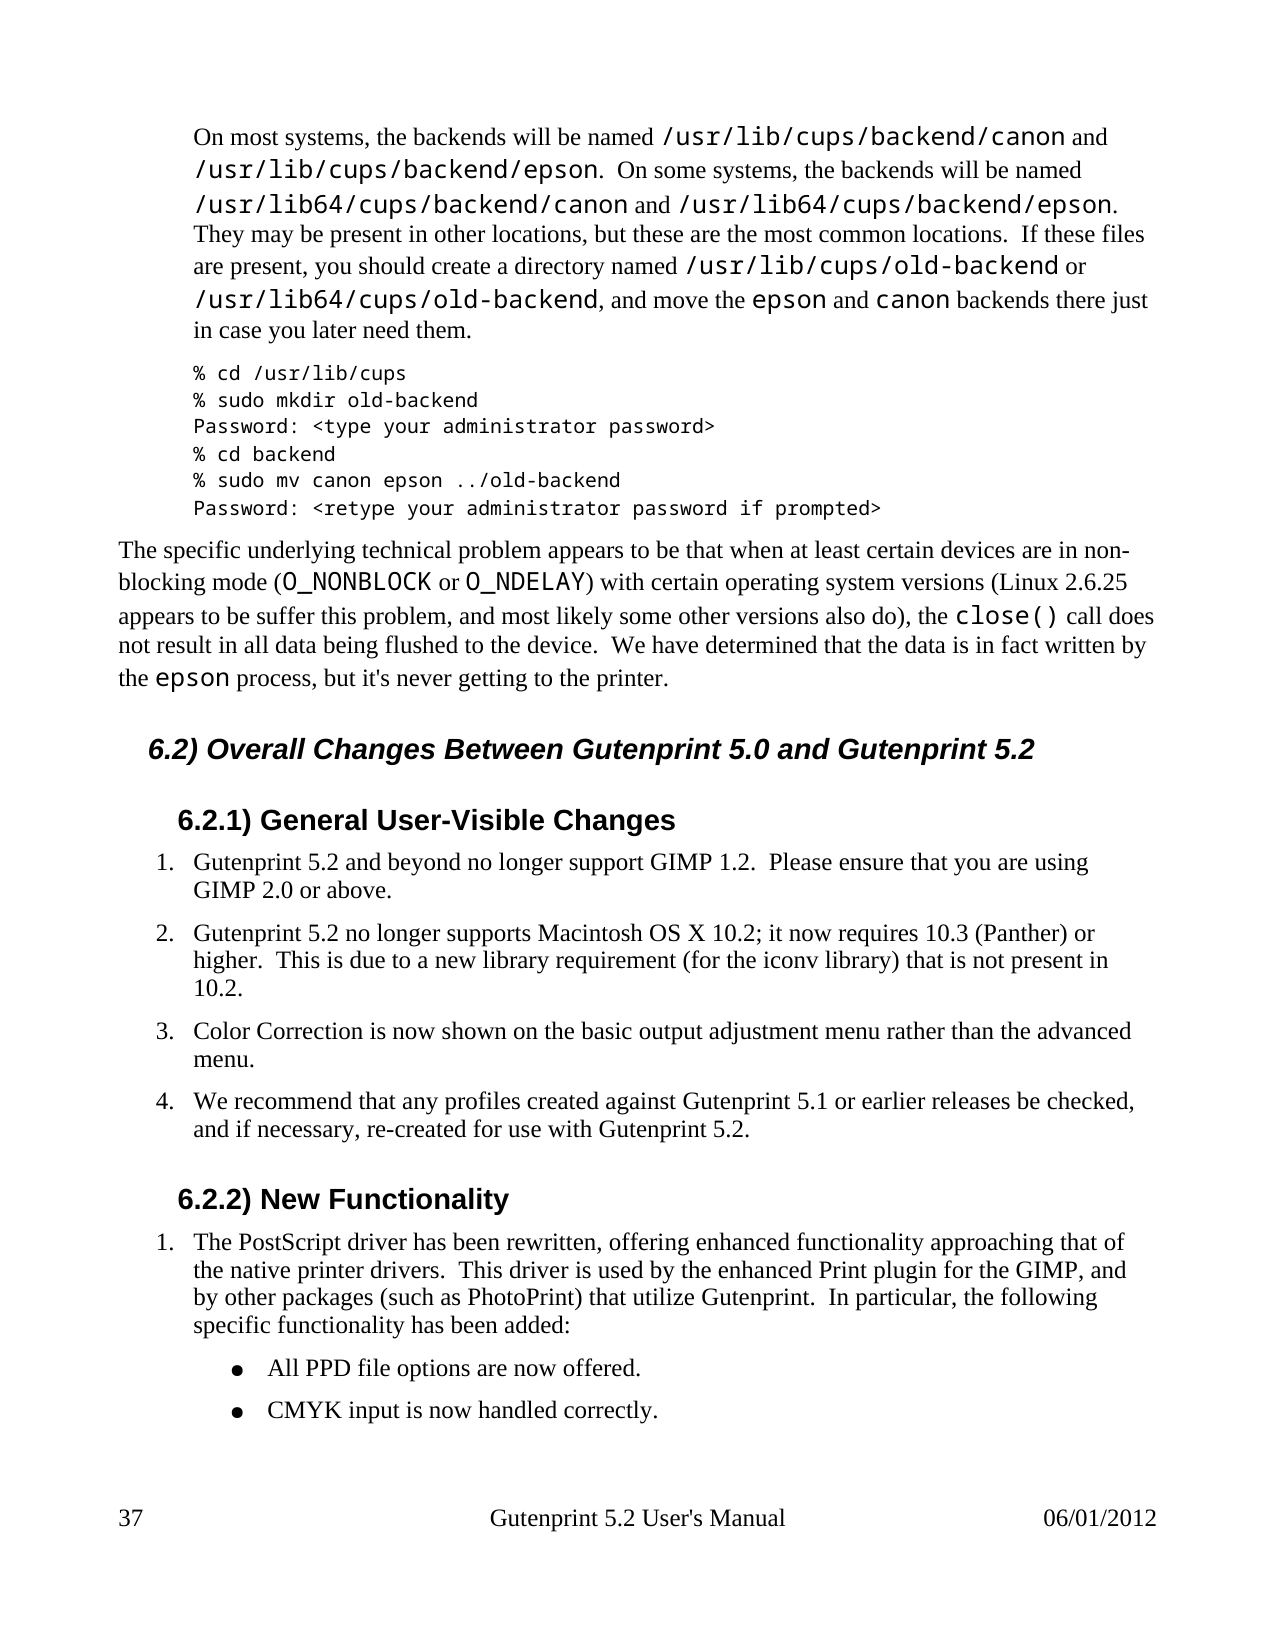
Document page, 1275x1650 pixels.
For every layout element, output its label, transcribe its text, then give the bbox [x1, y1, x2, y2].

list Gutenprint 5.2 and beyond no longer support GIMP 1.2. Please ensure that you are using GIMP 2.0 or above. [156, 848, 1157, 904]
list We recommend that any profiles created against Gutenprint 5.1 or earlier releases be checked, and if necessary, re-created for use with Gutenprint 5.2. [156, 1087, 1157, 1143]
list The PostScript driver has been rewritten, offering enhanced functionality approaching that of the native printer drivers. This driver is used by the enhanced Print plugin for the GIMP, and by other packages (such as PhotoPrint) that utilize Gutenprint. In particular, the following specific functionality has been added: [156, 1228, 1157, 1339]
list On most systems, the backends will be named /usr/lib/cups/backend/canon and /usr/lib/cups/backend/epson. On some systems, the backends will be named /usr/lib64/cups/backend/canon and /usr/lib64/cups/backend/epson. They may be present in other locations, but these are the most common locations. If these files are present, you should create a directory named /usr/lib/cups/old-backend or /usr/lib64/cups/old-backend, and move the epson and canon backends there just in case you later need them. [156, 118, 1157, 344]
list Gutenprint 5.2 no longer supports Macintosh OS X 10.2; it now requires 10.3 (Panther) or higher. This is due to a new library requirement (for the iconv library) that is not present in 10.2. [156, 919, 1157, 1002]
subtitle General User-Visible Changes [177, 803, 1157, 836]
subtitle New Functionality [177, 1183, 1157, 1216]
subtitle Overall Changes Between Gutenprint 5.0 and Gutenprint 5.2 [148, 733, 1157, 766]
text The specific underlying technical problem appears to be that when at least certain devices are in non-blocking mode (O_NONBLOCK or O_NDELAY) with certain operating system versions (Linux 2.6.25 appears to be suffer this problem, and most likely some other versions also do), the close() call does not result in all data being flushed to the device. We have determined that the data is in fact written by the epson process, but it's never getting to the printer. [118, 536, 1157, 693]
list Color Correction is now shown on the basic output adjustment menu rather than the advanced menu. [156, 1017, 1157, 1072]
list CMYK input is now handled correctly. [229, 1397, 1157, 1424]
list All PPD file options are now offered. [229, 1354, 1157, 1382]
list % cd /usr/lib/cups % sudo mkdir old-backend Password: <type your administrator password> % cd backend % sudo mv canon epson ../old-backend Password: <retype your administrator password if prompted> [156, 359, 1157, 521]
